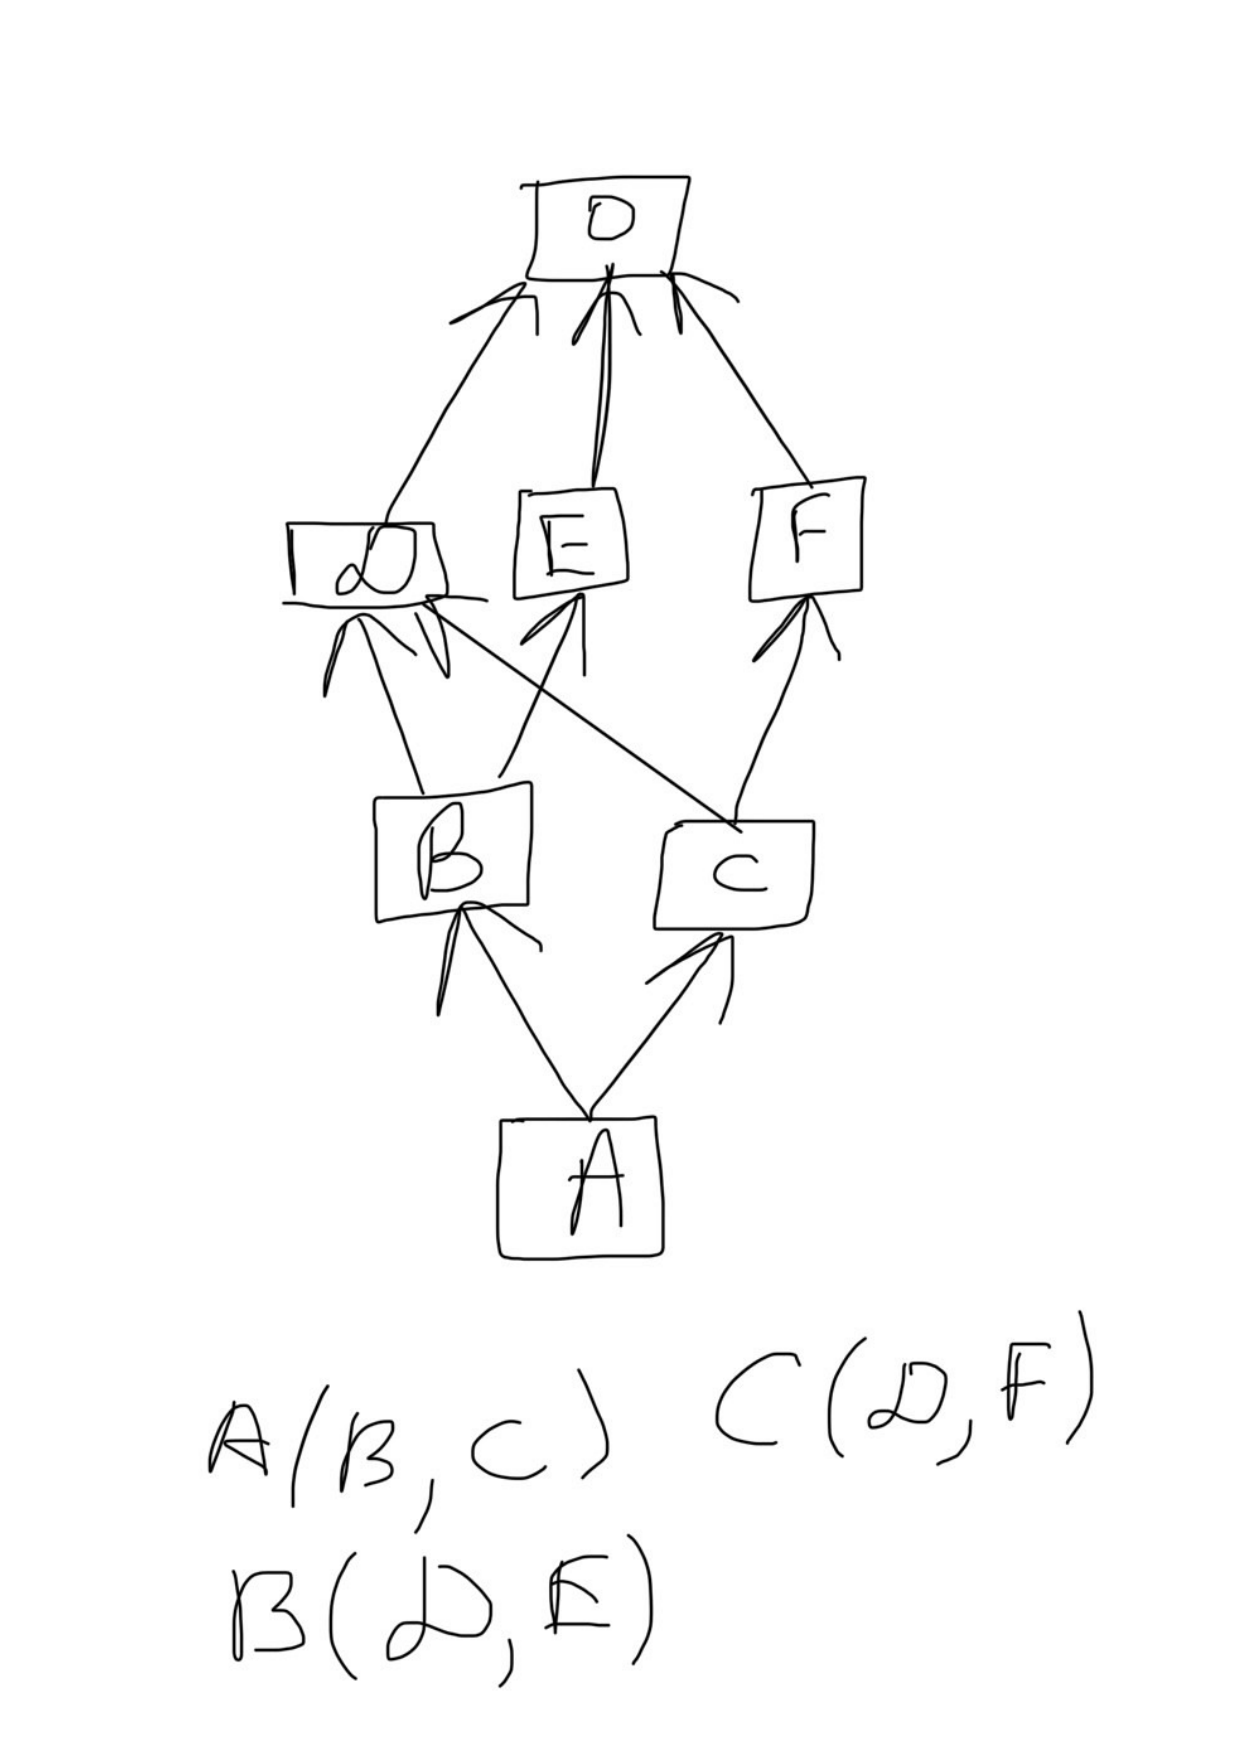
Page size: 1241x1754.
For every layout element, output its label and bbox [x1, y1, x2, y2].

picture [118, 118, 1123, 1731]
